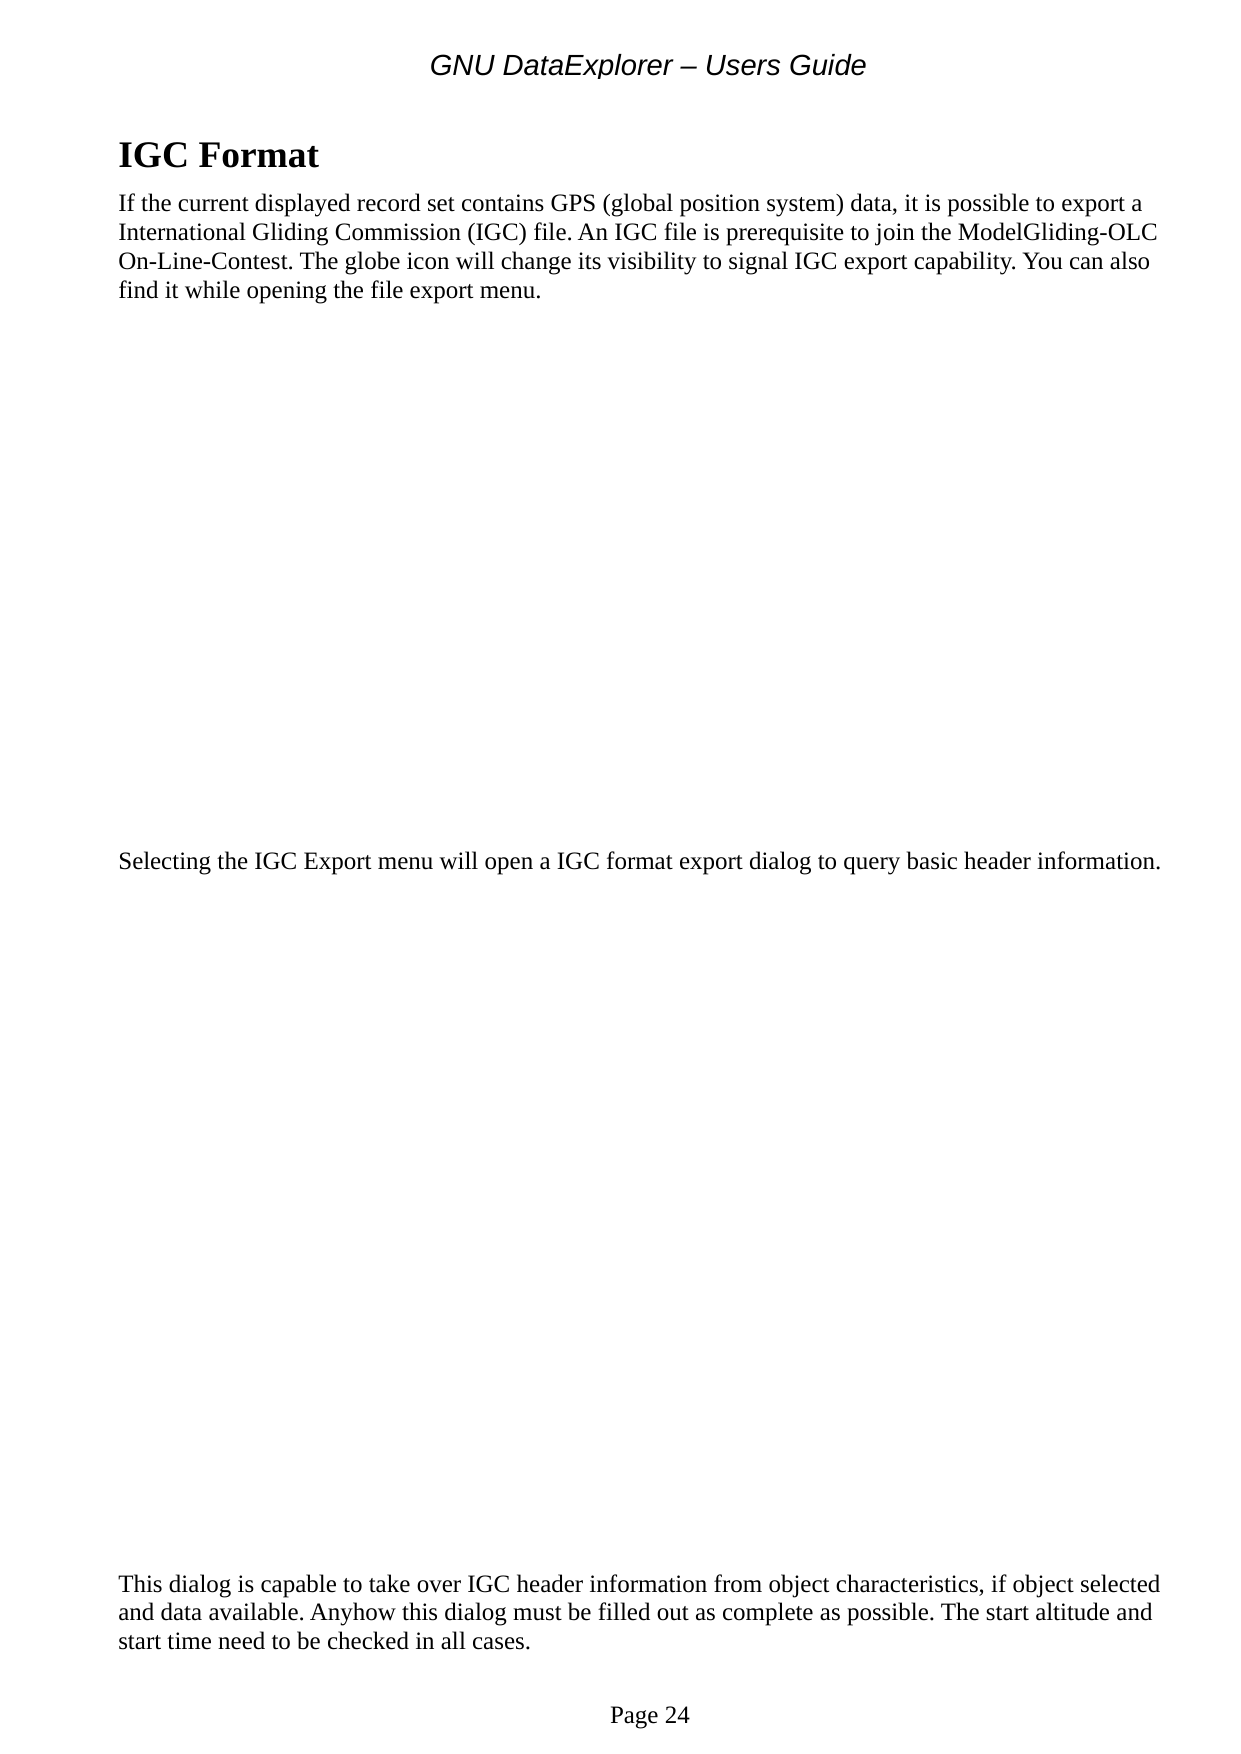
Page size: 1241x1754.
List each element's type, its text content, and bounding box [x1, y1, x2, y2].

text Selecting the IGC Export menu will open a IGC format export dialog to query basic header information. [118, 846, 1181, 875]
subtitle IGC Format [118, 133, 1181, 176]
text If the current displayed record set contains GPS (global position system) data, it is possible to export a International Gliding Commission (IGC) file. An IGC file is prerequisite to join the ModelGliding-OLC On-Line-Contest. The globe icon will change its visibility to signal IGC export capability. You can also find it while opening the file export menu. [118, 188, 1181, 303]
text This dialog is capable to take over IGC header information from object characteristics, if object selected and data available. Anyhow this dialog must be filled out as complete as possible. The start altitude and start time need to be checked in all cases. [118, 1569, 1181, 1655]
